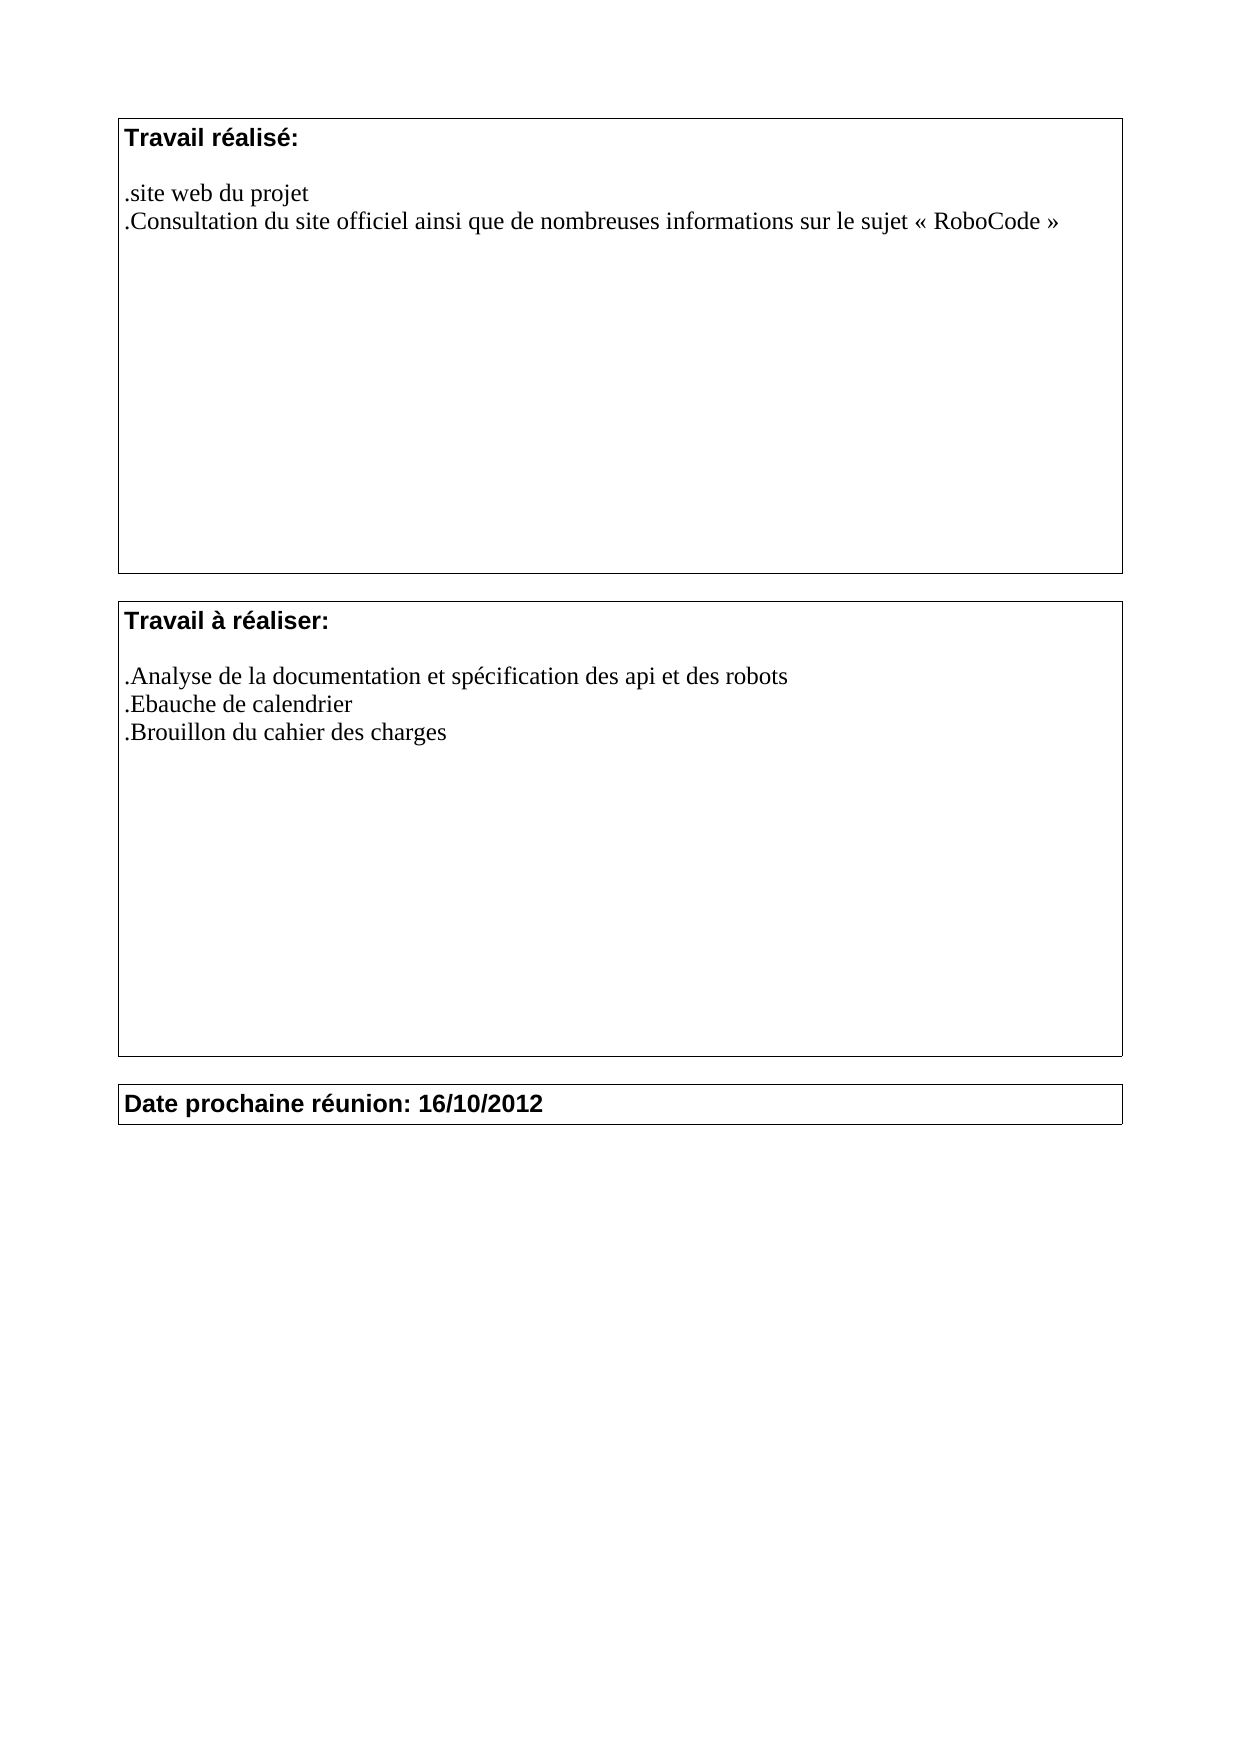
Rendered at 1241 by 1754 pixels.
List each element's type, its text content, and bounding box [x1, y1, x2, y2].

table_header Travail réalisé: .site web du projet .Consultation du site officiel ainsi que de nombreuses informations sur le sujet « RoboCode » [119, 119, 1122, 573]
table_header Date prochaine réunion: 16/10/2012 [119, 1085, 1122, 1123]
table_header [118, 1125, 1122, 1163]
table_header Travail à réaliser: .Analyse de la documentation et spécification des api et des robots .Ebauche de calendrier .Brouillon du cahier des charges [119, 602, 1122, 1056]
